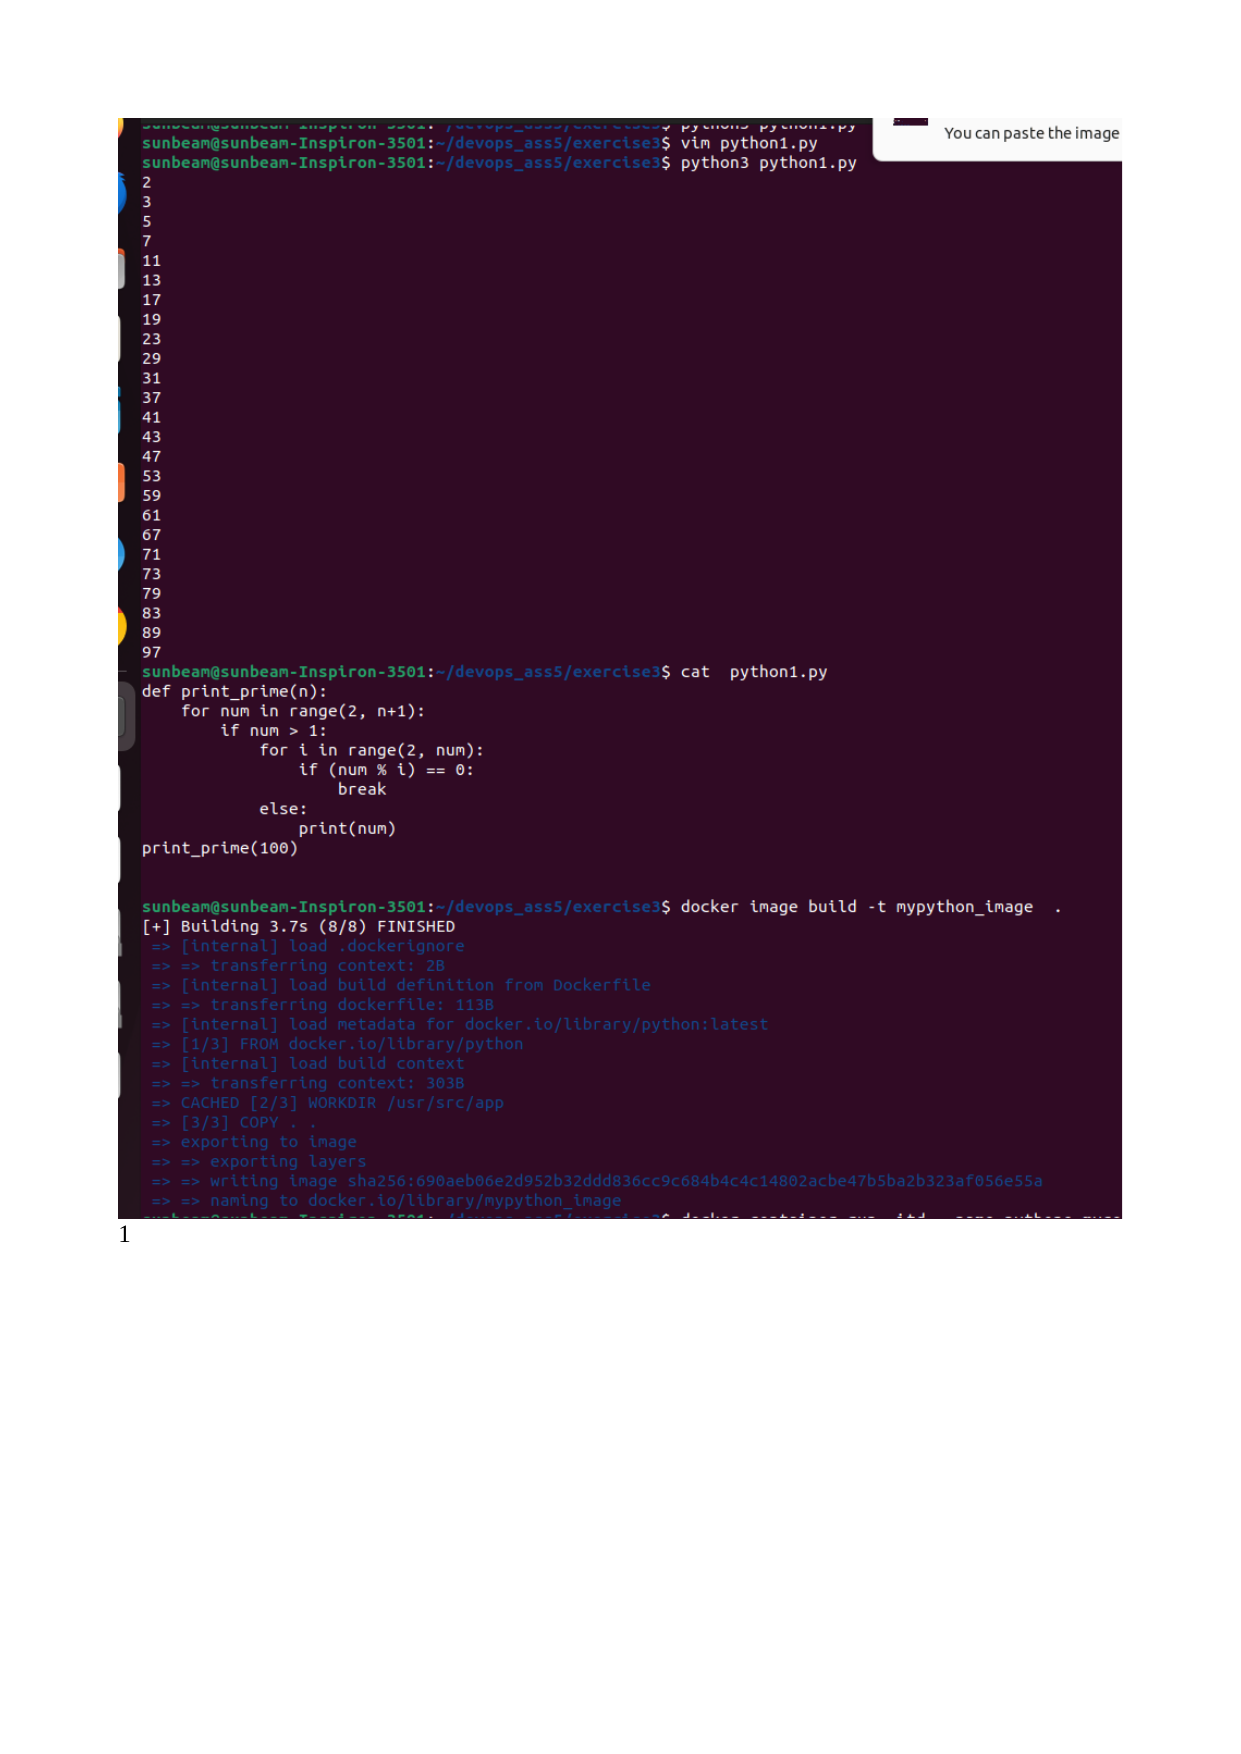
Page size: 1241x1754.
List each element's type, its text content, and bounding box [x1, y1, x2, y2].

picture [118, 118, 1123, 1219]
text 1 [118, 1219, 1122, 1248]
